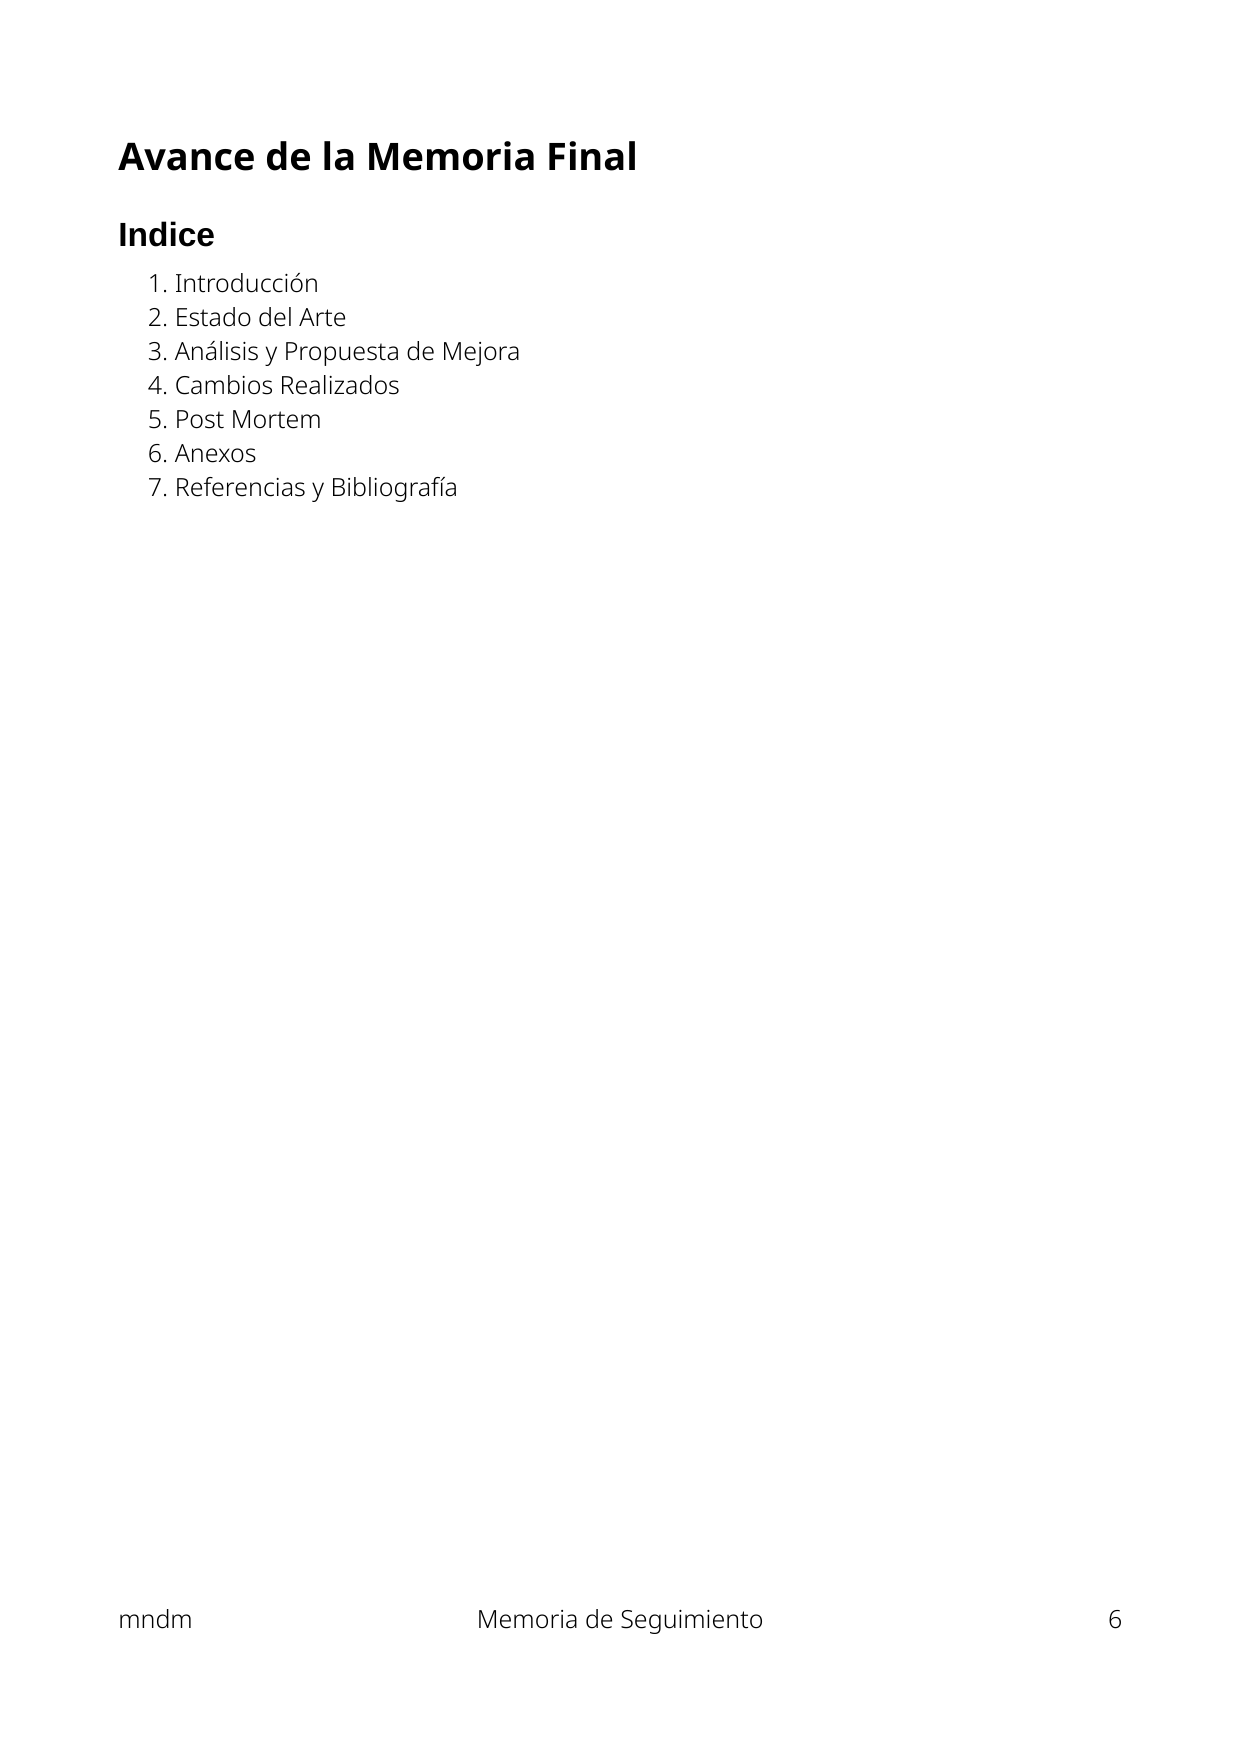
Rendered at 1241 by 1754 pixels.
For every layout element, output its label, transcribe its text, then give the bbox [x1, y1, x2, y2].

text 1. Introducción [148, 266, 1122, 299]
text 4. Cambios Realizados [148, 368, 1122, 402]
text 5. Post Mortem [148, 402, 1122, 436]
subtitle Avance de la Memoria Final [118, 130, 1122, 182]
text 6. Anexos [148, 436, 1122, 470]
subtitle Indice [118, 214, 1122, 253]
text 7. Referencias y Bibliografía [148, 470, 1122, 504]
text 2. Estado del Arte [148, 299, 1122, 334]
text 3. Análisis y Propuesta de Mejora [148, 334, 1122, 368]
